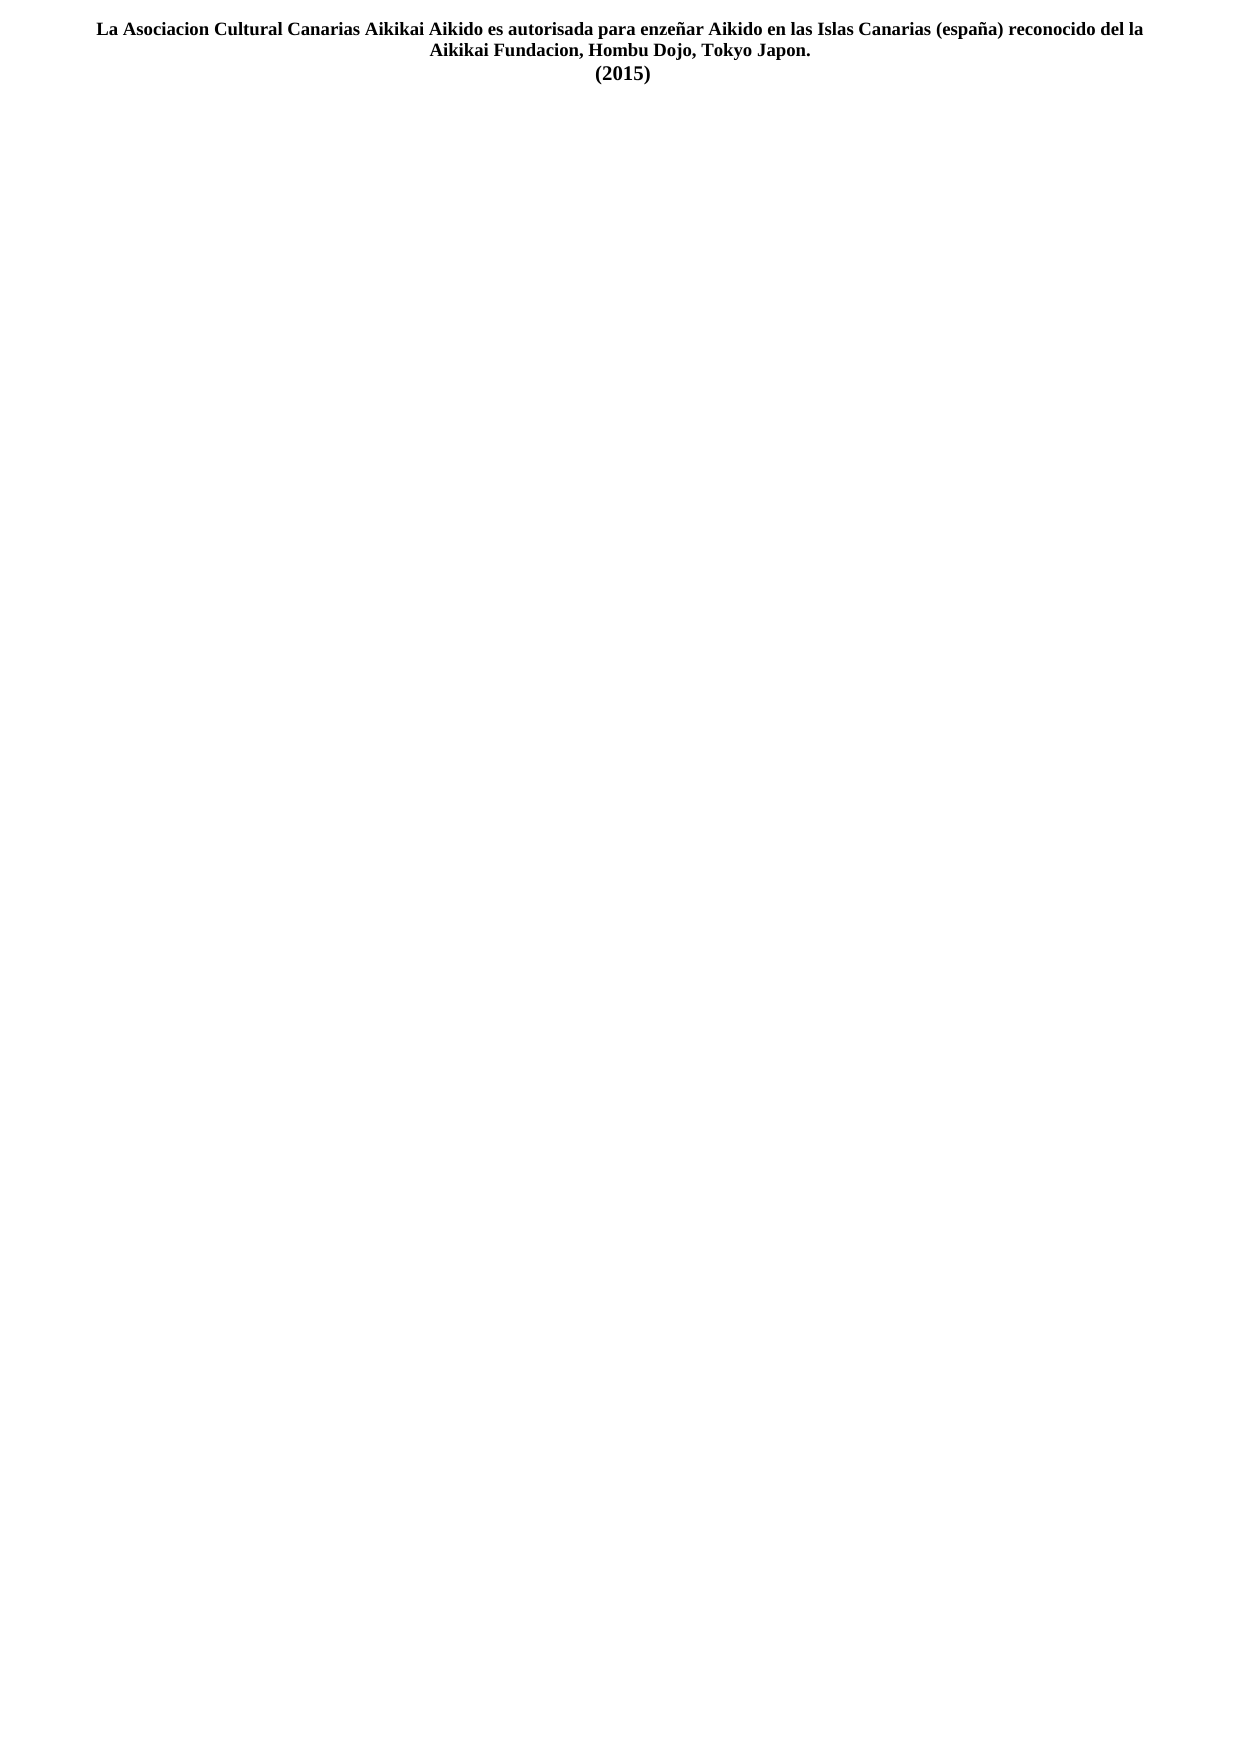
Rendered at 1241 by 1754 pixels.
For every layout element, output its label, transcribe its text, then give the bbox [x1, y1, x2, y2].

text La Asociacion Cultural Canarias Aikikai Aikido es autorisada para enzeñar Aikido en las Islas Canarias (españa) reconocido del la Aikikai Fundacion, Hombu Dojo, Tokyo Japon. [89, 18, 1152, 61]
text (2015) [89, 61, 1152, 85]
